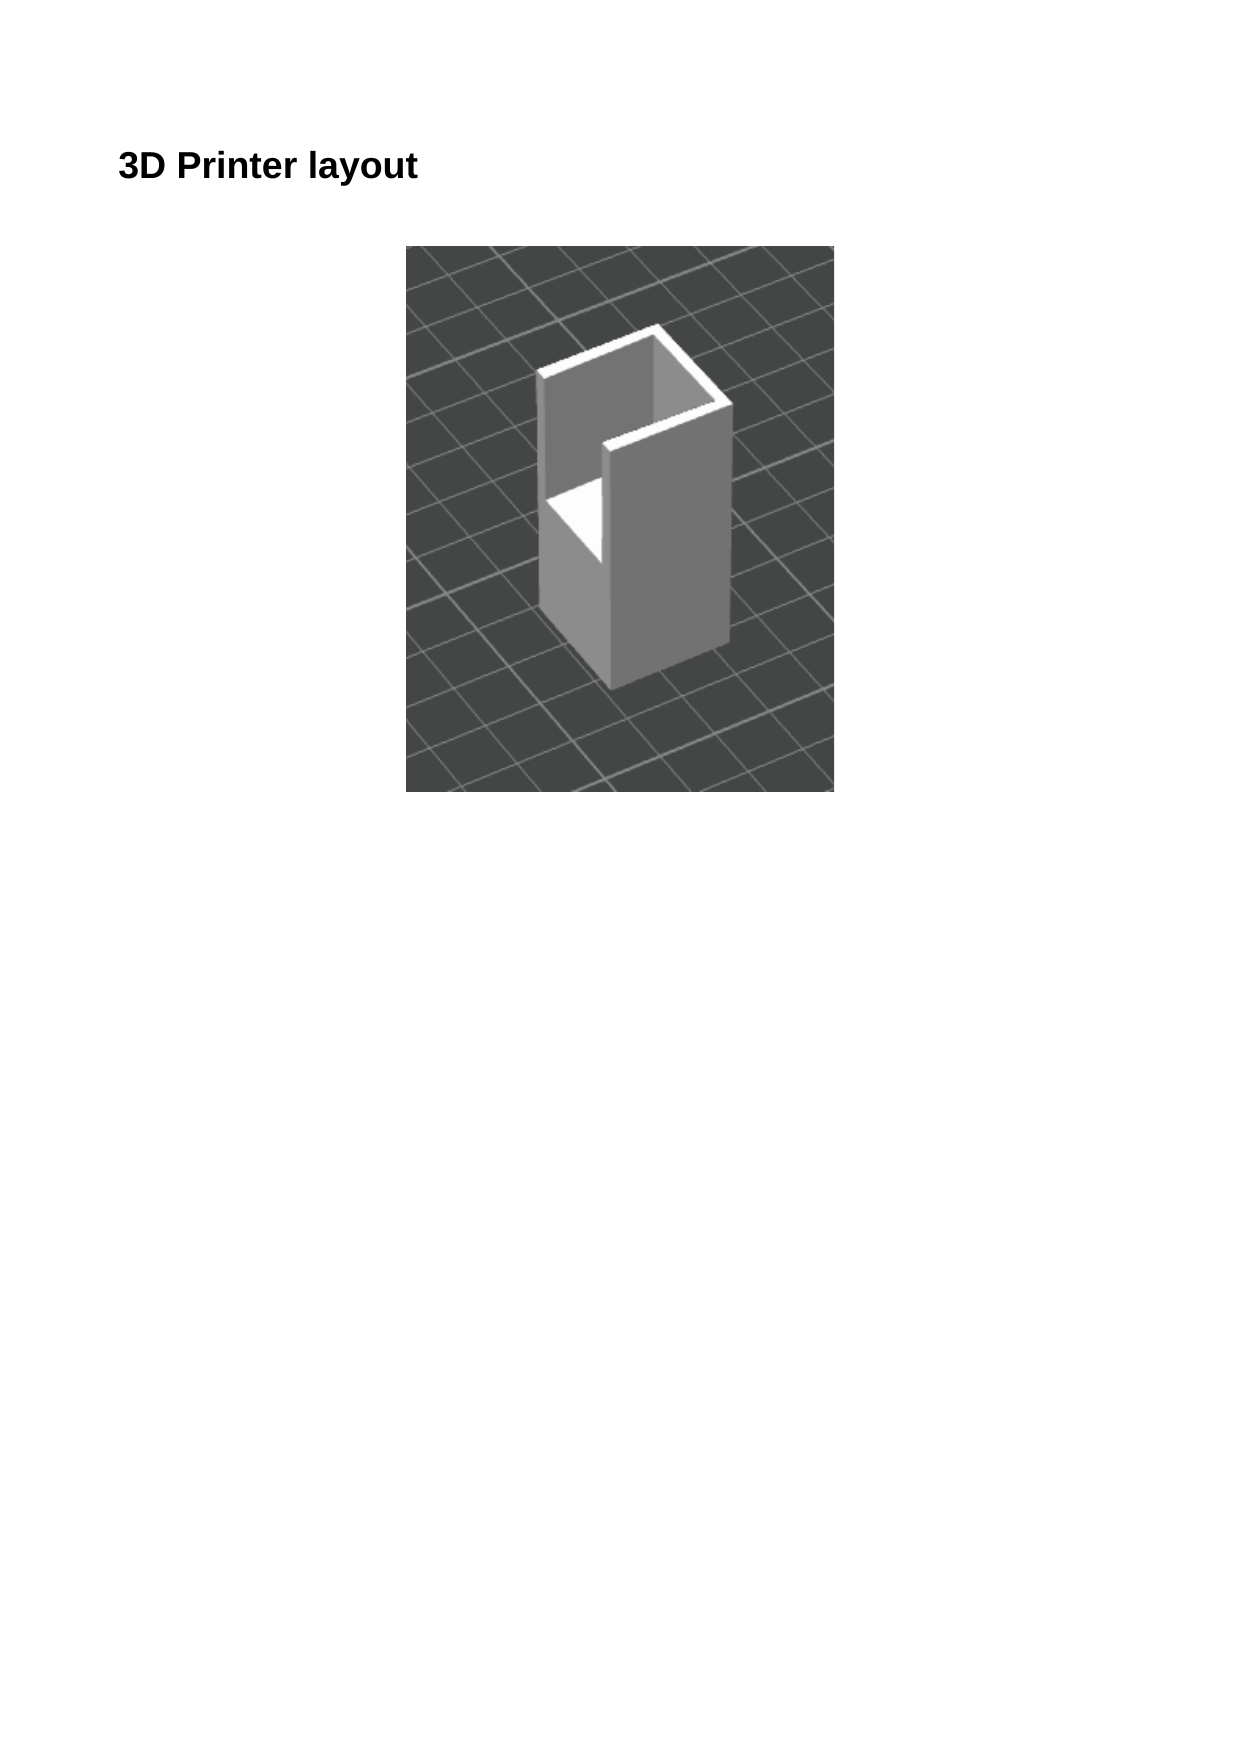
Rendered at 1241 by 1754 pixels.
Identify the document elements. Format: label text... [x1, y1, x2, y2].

picture [406, 246, 835, 792]
subtitle 3D Printer layout [118, 143, 1122, 186]
